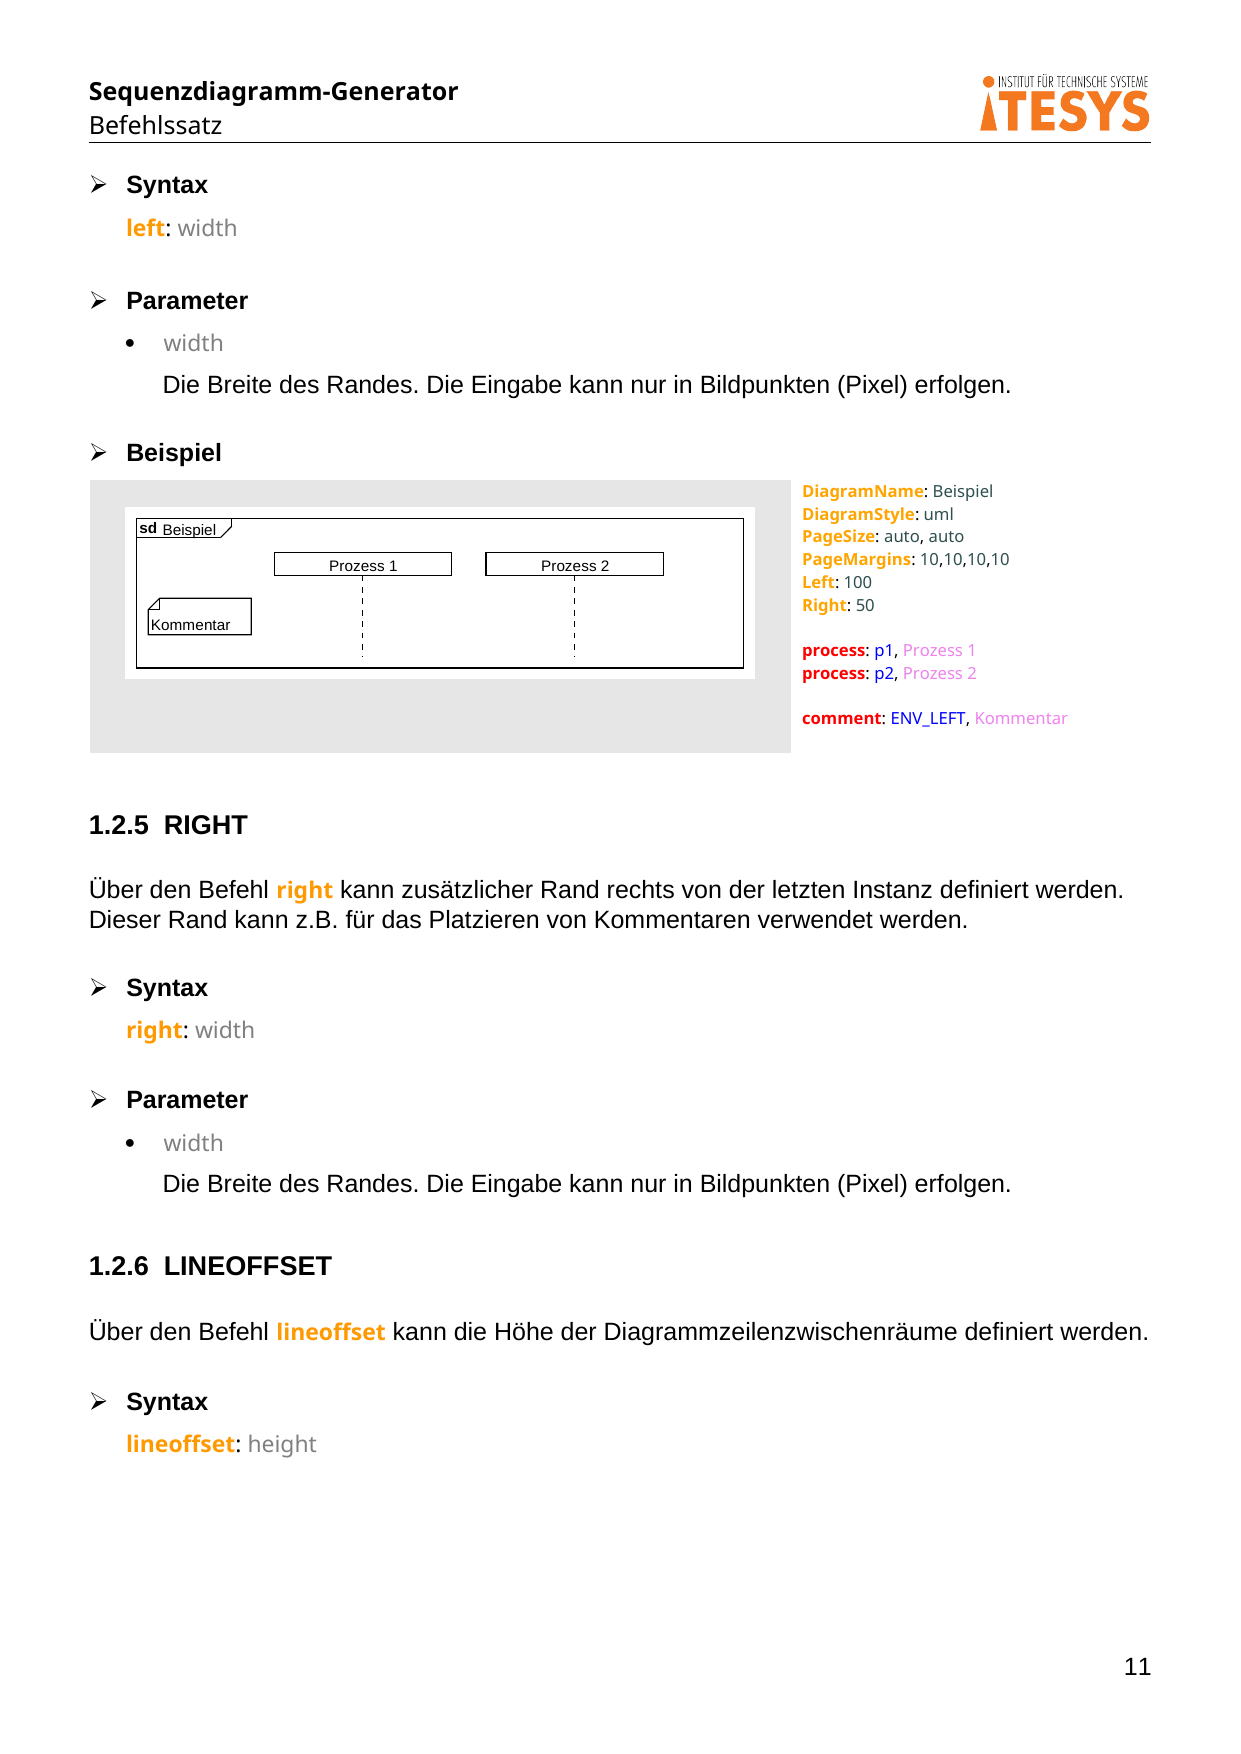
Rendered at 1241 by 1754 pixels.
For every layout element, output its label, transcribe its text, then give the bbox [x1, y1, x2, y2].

list Syntax [88, 171, 1152, 199]
list Parameter [88, 1086, 1152, 1114]
subtitle LINEOFFSET [88, 1251, 1152, 1281]
table_header DiagramName: Beispiel DiagramStyle: uml PageSize: auto, auto PageMargins: 10,10,10,10 Left: 100 Right: 50 process: p1, Prozess 1 process: p2, Prozess 2 comment: ENV_LEFT, Kommentar [791, 480, 1151, 753]
text lineoffset: height [88, 1428, 1152, 1459]
list width [126, 327, 1152, 358]
text right: width [88, 1014, 1152, 1046]
subtitle RIGHT [88, 810, 1152, 840]
text Über den Befehl right kann zusätzlicher Rand rechts von der letzten Instanz definiert werden. Dieser Rand kann z.B. für das Platzieren von Kommentaren verwendet werden. [88, 874, 1152, 933]
table_header [90, 480, 791, 753]
picture [979, 73, 1151, 132]
text Die Breite des Randes. Die Eingabe kann nur in Bildpunkten (Pixel) erfolgen. [162, 1170, 1152, 1198]
list width [126, 1127, 1152, 1158]
text Über den Befehl lineoffset kann die Höhe der Diagrammzeilenzwischenräume definiert werden. [88, 1316, 1152, 1347]
list Beispiel [88, 439, 1152, 467]
list Syntax [88, 974, 1152, 1002]
text left: width [88, 211, 1152, 243]
list Syntax [88, 1387, 1152, 1415]
text Die Breite des Randes. Die Eingabe kann nur in Bildpunkten (Pixel) erfolgen. [162, 371, 1152, 399]
list Parameter [88, 286, 1152, 314]
